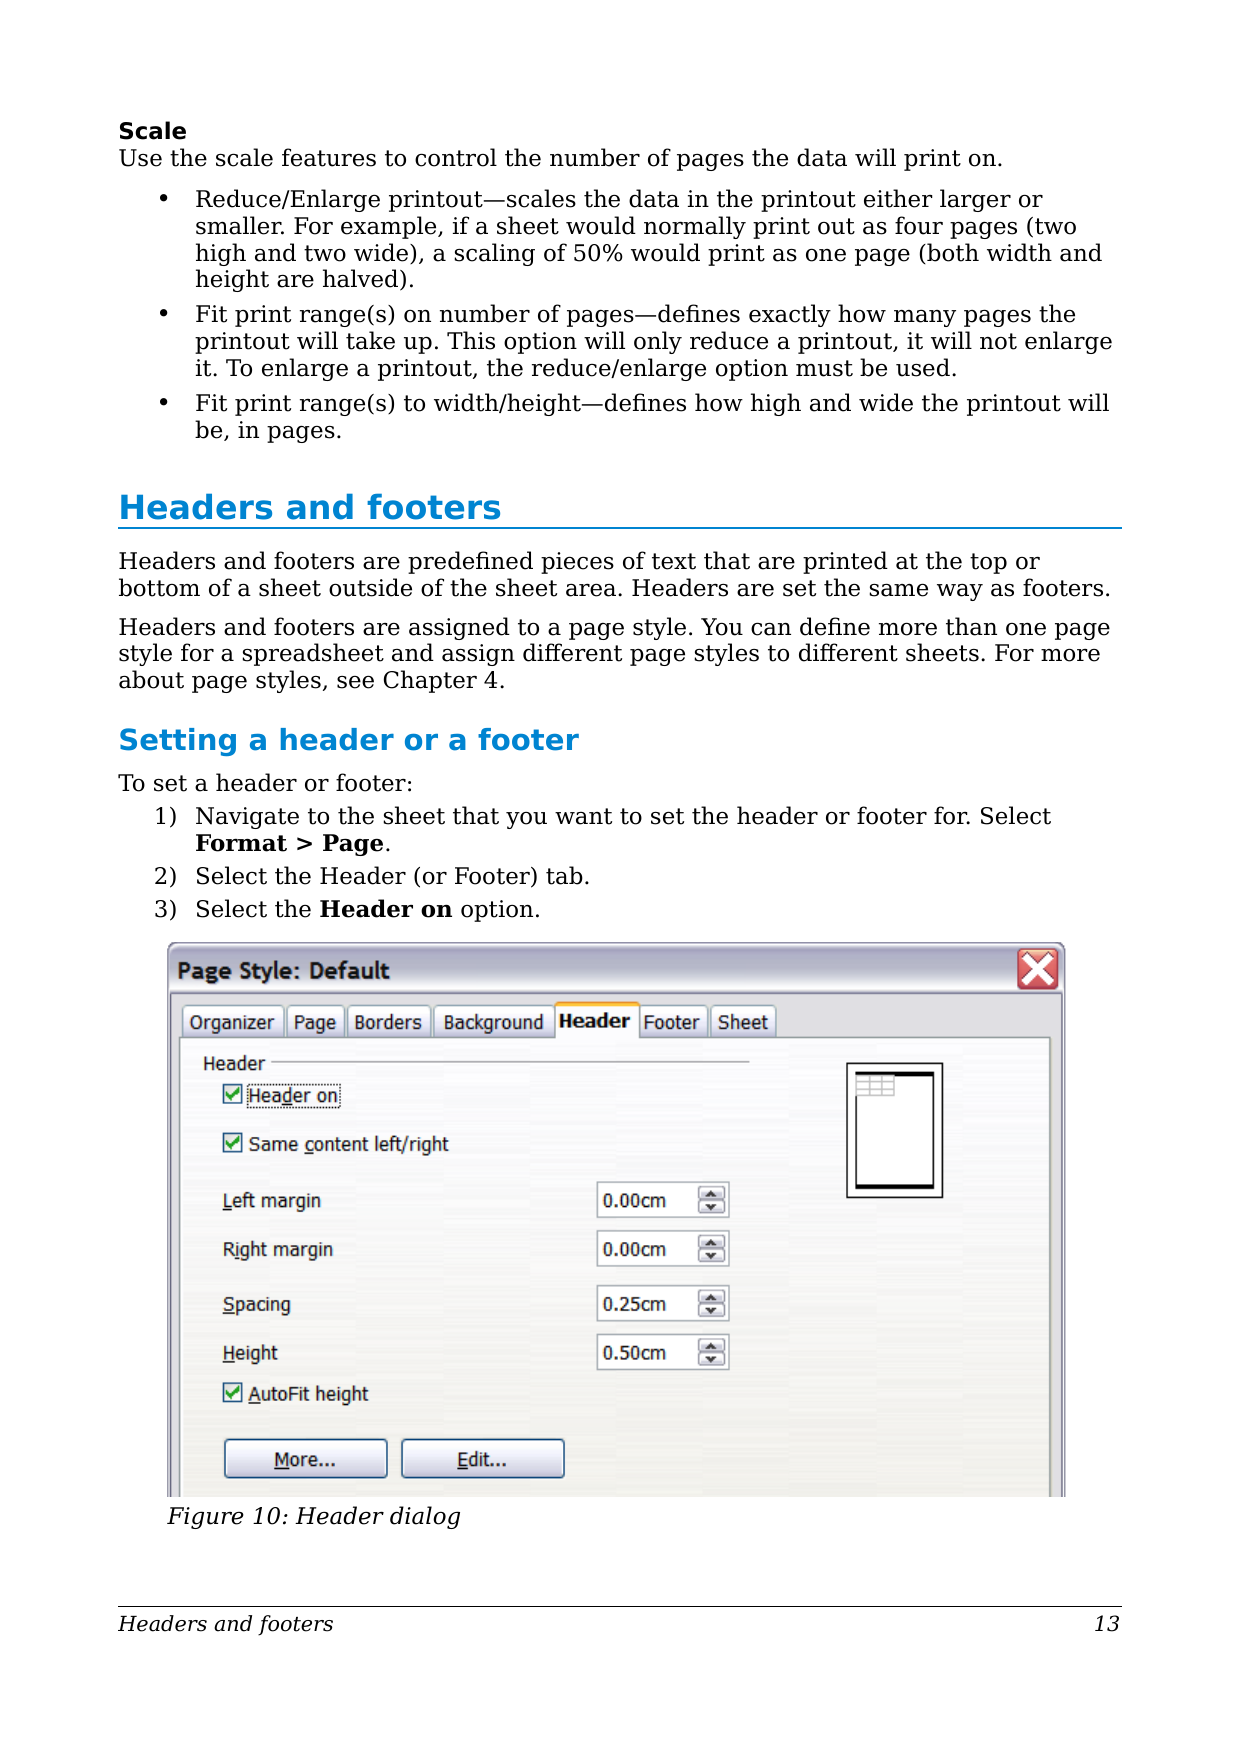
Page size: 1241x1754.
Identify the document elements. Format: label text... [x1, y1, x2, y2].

list Navigate to the sheet that you want to set the header or footer for. Select Format > Page. [177, 803, 1122, 857]
list Select the Header (or Footer) tab. [177, 863, 1122, 890]
subtitle Headers and footers [118, 488, 1122, 527]
list Select the Header on option. [177, 896, 1122, 923]
list Fit print range(s) on number of pages—defines exactly how many pages the printout will take up. This option will only reduce a printout, it will not enlarge it. To enlarge a printout, the reduce/enlarge option must be used. [156, 299, 1122, 382]
text Headers and footers are assigned to a page style. You can define more than one page style for a spreadsheet and assign different page styles to different sheets. For more about page styles, see Chapter 4. [118, 614, 1122, 694]
text Scale [118, 118, 1122, 145]
picture [167, 942, 1066, 1497]
subtitle Setting a header or a footer [118, 723, 1122, 757]
list Fit print range(s) to width/height—defines how high and wide the printout will be, in pages. [156, 388, 1122, 444]
list To set a header or footer: [118, 770, 1122, 796]
text Figure 10: Header dialog [167, 1503, 1073, 1529]
text Use the scale features to control the number of pages the data will print on. [118, 145, 1122, 171]
text Headers and footers are predefined pieces of text that are printed at the top or bottom of a sheet outside of the sheet area. Headers are set the same way as footers. [118, 548, 1122, 601]
list Reduce/Enlarge printout—scales the data in the printout either larger or smaller. For example, if a sheet would normally print out as four pages (two high and two wide), a scaling of 50% would print as one page (both width and height are halved). [156, 184, 1122, 293]
